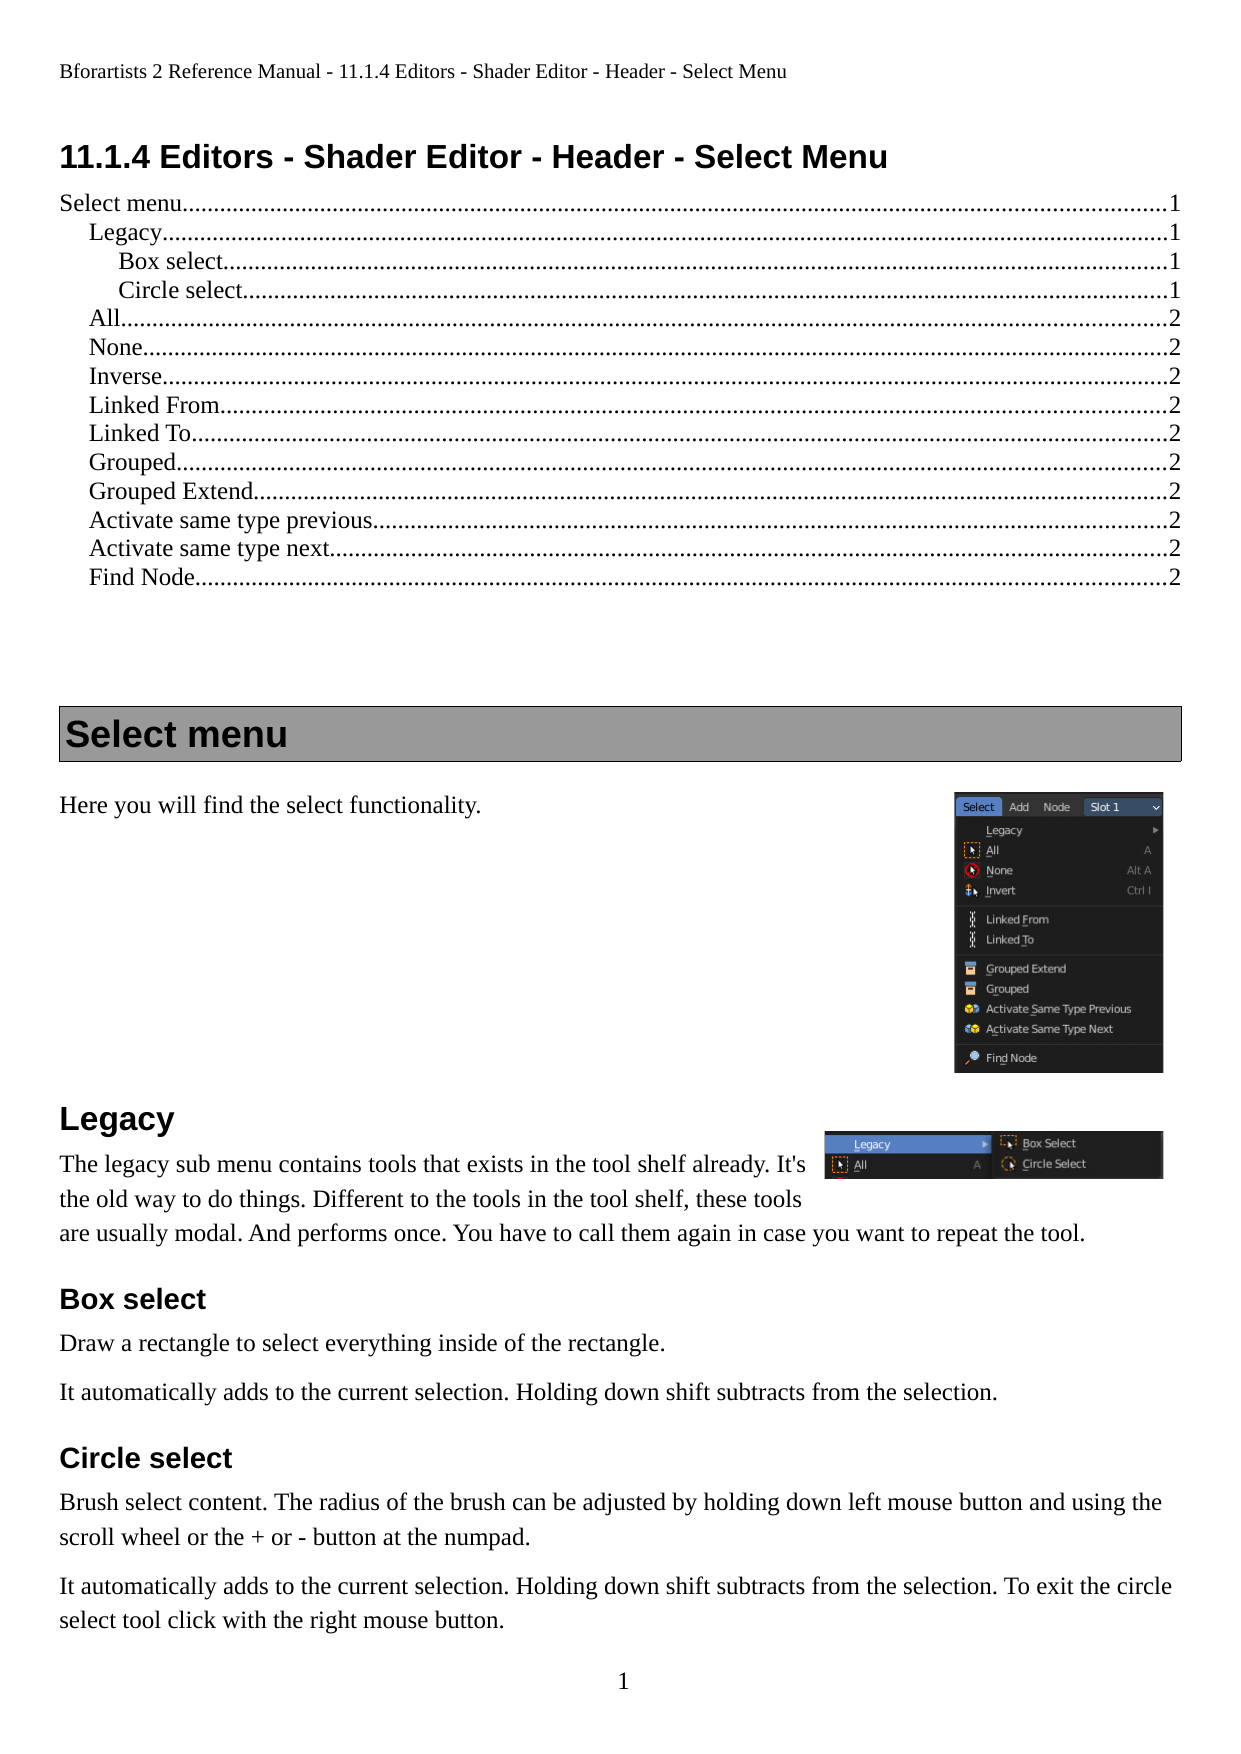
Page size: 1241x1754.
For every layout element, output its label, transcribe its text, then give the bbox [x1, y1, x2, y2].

text Grouped 2 [88, 447, 1181, 476]
text Circle select 1 [118, 275, 1181, 303]
text Legacy 1 [88, 217, 1181, 246]
text Inverse 2 [88, 361, 1181, 390]
subtitle Box select [59, 1282, 1181, 1316]
text Brush select content. The radius of the brush can be adjusted by holding down left mouse button and using the scroll wheel or the + or - button at the numpad. [59, 1487, 1181, 1551]
text The legacy sub menu contains tools that exists in the tool shelf already. It's the old way to do things. Different to the tools in the tool shelf, these tools are usually modal. And performs once. You have to call them again in case you want to repeat the tool. [59, 1149, 1181, 1247]
subtitle Legacy [59, 1098, 1181, 1137]
subtitle 11.1.4 Editors - Shader Editor - Header - Select Menu [59, 138, 1181, 176]
table_header Select menu [60, 707, 1181, 761]
text Linked To 2 [88, 418, 1181, 447]
text None 2 [88, 332, 1181, 361]
text It automatically adds to the current selection. Holding down shift subtracts from the selection. To exit the circle select tool click with the right mouse button. [59, 1571, 1181, 1634]
text Box select 1 [118, 246, 1181, 275]
text Activate same type previous 2 [88, 505, 1181, 533]
text Activate same type next 2 [88, 533, 1181, 562]
picture [954, 792, 1164, 1073]
text Find Node 2 [88, 562, 1181, 591]
text Here you will find the select functionality. [59, 790, 1181, 819]
text Grouped Extend 2 [88, 476, 1181, 505]
subtitle Circle select [59, 1441, 1181, 1475]
text It automatically adds to the current selection. Holding down shift subtracts from the selection. [59, 1377, 1181, 1406]
picture [824, 1131, 1164, 1179]
text Draw a rectangle to select everything inside of the rectangle. [59, 1328, 1181, 1357]
text All 2 [88, 303, 1181, 332]
text Linked From 2 [88, 390, 1181, 418]
text Select menu 1 [59, 188, 1181, 217]
